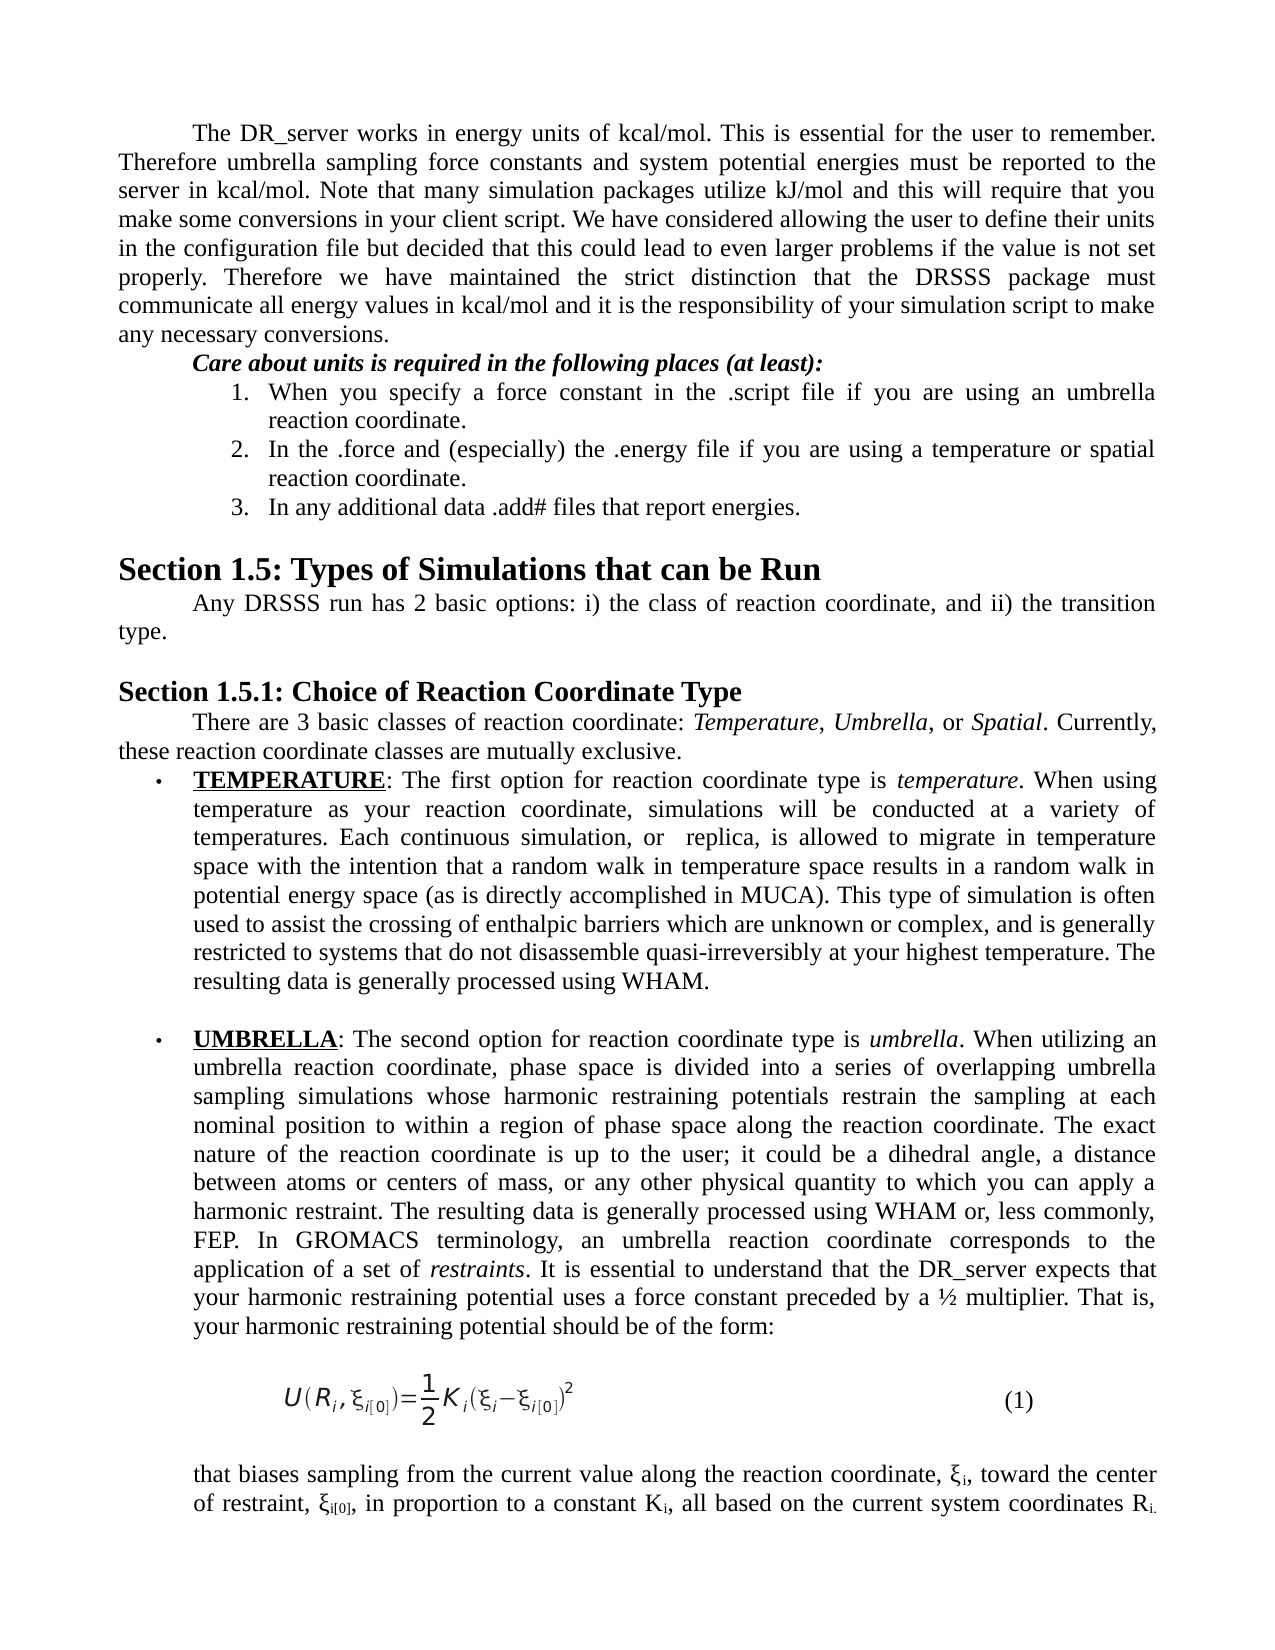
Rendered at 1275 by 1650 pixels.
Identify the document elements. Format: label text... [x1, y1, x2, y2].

text Any DRSSS run has 2 basic options: i) the class of reaction coordinate, and ii) the transition type. [118, 588, 1157, 645]
list (1) [156, 1369, 1157, 1431]
text There are 3 basic classes of reaction coordinate: Temperature, Umbrella, or Spatial. Currently, these reaction coordinate classes are mutually exclusive. [118, 707, 1157, 765]
list UMBRELLA: The second option for reaction coordinate type is umbrella. When utilizing an umbrella reaction coordinate, phase space is divided into a series of overlapping umbrella sampling simulations whose harmonic restraining potentials restrain the sampling at each nominal position to within a region of phase space along the reaction coordinate. The exact nature of the reaction coordinate is up to the user; it could be a dihedral angle, a distance between atoms or centers of mass, or any other physical quantity to which you can apply a harmonic restraint. The resulting data is generally processed using WHAM or, less commonly, FEP. In GROMACS terminology, an umbrella reaction coordinate corresponds to the application of a set of restraints. It is essential to understand that the DR_server expects that your harmonic restraining potential uses a force constant preceded by a ½ multiplier. That is, your harmonic restraining potential should be of the form: [156, 1024, 1157, 1340]
list that biases sampling from the current value along the reaction coordinate, ξi, toward the center of restraint, ξi[0], in proportion to a constant Ki, all based on the current system coordinates Ri. [156, 1459, 1157, 1517]
list When you specify a force constant in the .script file if you are using an umbrella reaction coordinate. [231, 377, 1157, 434]
text Section 1.5.1: Choice of Reaction Coordinate Type [118, 674, 1157, 707]
list TEMPERATURE: The first option for reaction coordinate type is temperature. When using temperature as your reaction coordinate, simulations will be conducted at a variety of temperatures. Each continuous simulation, or replica, is allowed to migrate in temperature space with the intention that a random walk in temperature space results in a random walk in potential energy space (as is directly accomplished in MUCA). This type of simulation is often used to assist the crossing of enthalpic barriers which are unknown or complex, and is generally restricted to systems that do not disassemble quasi-irreversibly at your highest temperature. The resulting data is generally processed using WHAM. [156, 765, 1157, 995]
text Section 1.5: Types of Simulations that can be Run [118, 549, 1157, 588]
list In any additional data .add# files that report energies. [231, 492, 1157, 521]
text The DR_server works in energy units of kcal/mol. This is essential for the user to remember. Therefore umbrella sampling force constants and system potential energies must be reported to the server in kcal/mol. Note that many simulation packages utilize kJ/mol and this will require that you make some conversions in your client script. We have considered allowing the user to define their units in the configuration file but decided that this could lead to even larger problems if the value is not set properly. Therefore we have maintained the strict distinction that the DRSSS package must communicate all energy values in kcal/mol and it is the responsibility of your simulation script to make any necessary conversions. [118, 118, 1157, 348]
text Care about units is required in the following places (at least): [118, 348, 1157, 377]
list In the .force and (especially) the .energy file if you are using a temperature or spatial reaction coordinate. [231, 434, 1157, 492]
